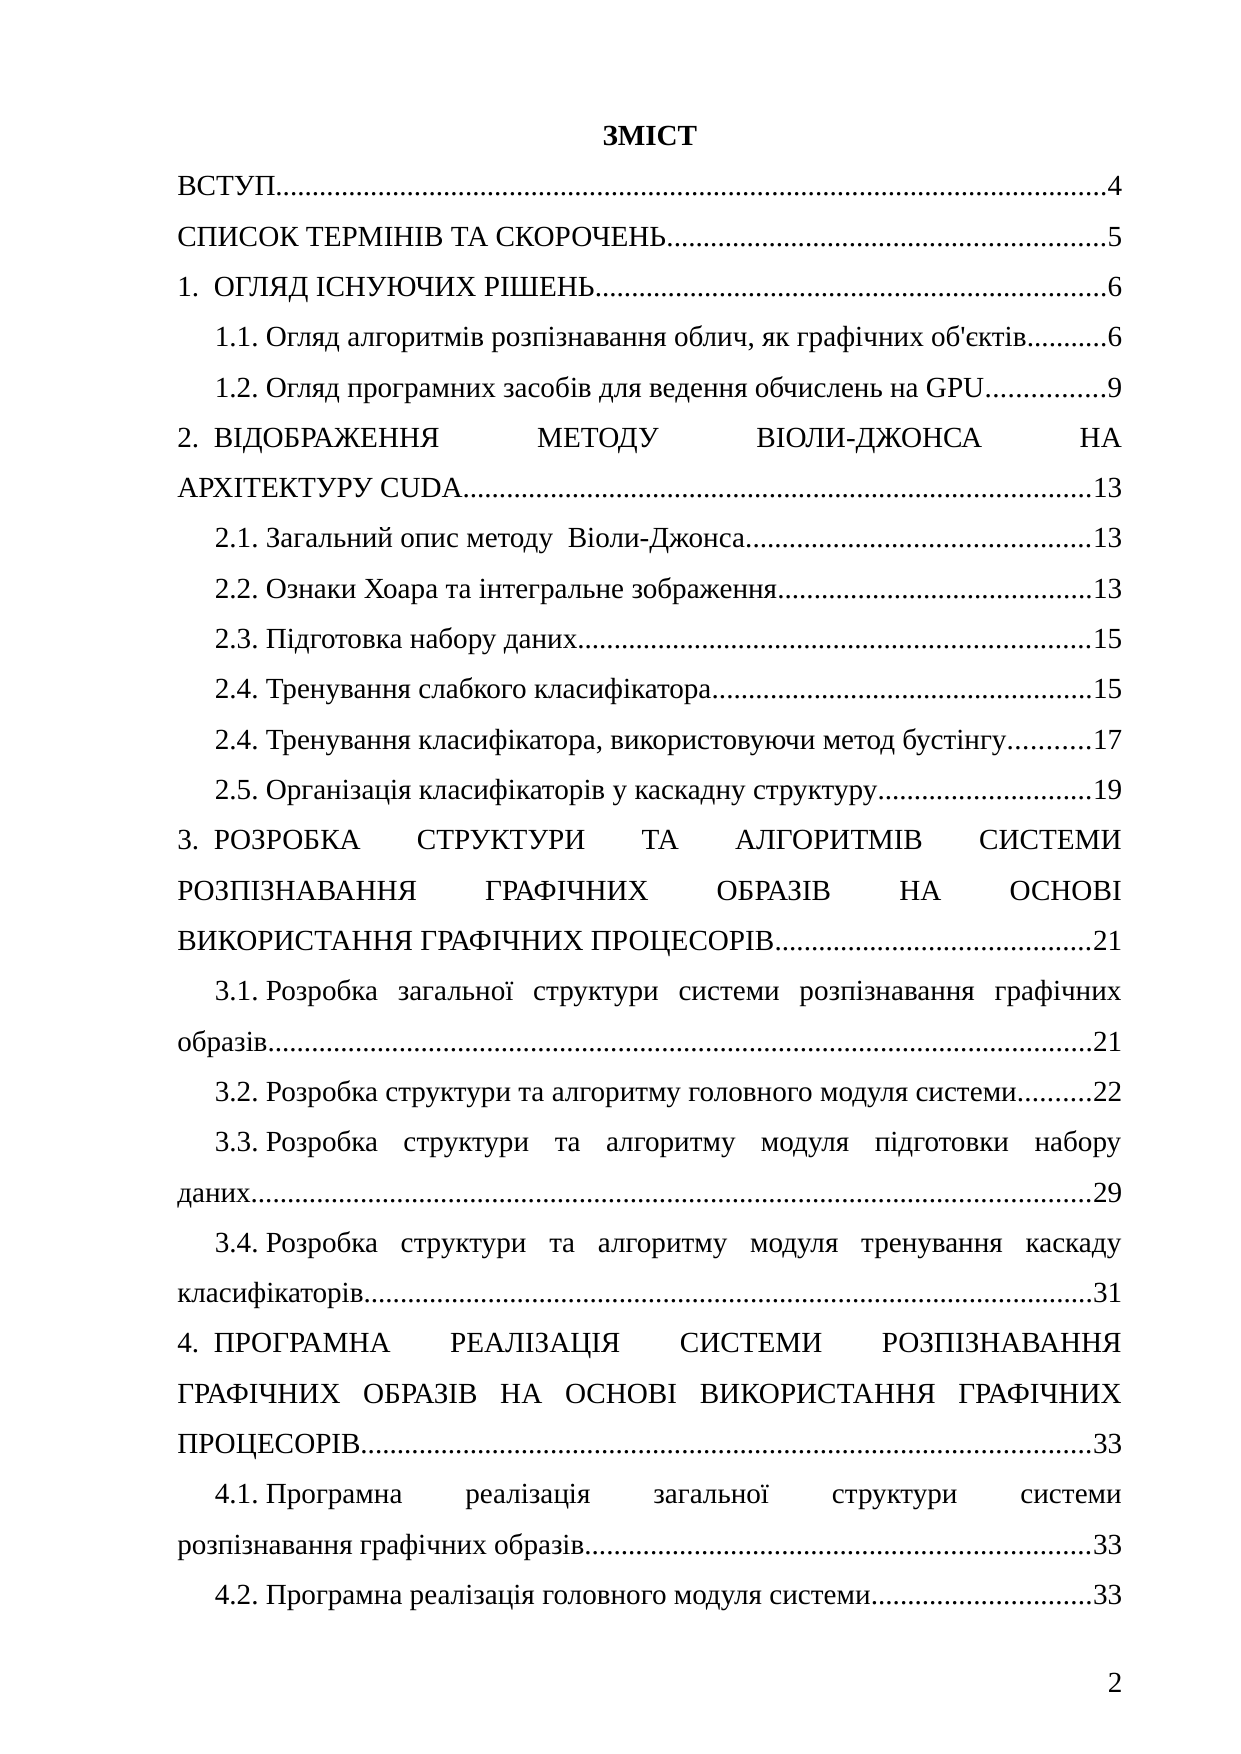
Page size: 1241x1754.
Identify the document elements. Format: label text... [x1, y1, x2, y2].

text 2.2. Ознаки Хоара та інтегральне зображення 13 [177, 571, 1122, 604]
text 2. ВІДОБРАЖЕННЯ МЕТОДУ ВІОЛИ-ДЖОНСА НА АРХІТЕКТУРУ CUDA 13 [177, 420, 1122, 504]
text 1.1. Огляд алгоритмів розпізнавання облич, як графічних об'єктів 6 [177, 319, 1122, 353]
text СПИСОК ТЕРМІНІВ ТА СКОРОЧЕНЬ 5 [177, 219, 1122, 252]
text 4. ПРОГРАМНА РЕАЛІЗАЦІЯ СИСТЕМИ РОЗПІЗНАВАННЯ ГРАФІЧНИХ ОБРАЗІВ НА ОСНОВІ ВИКОРИСТАННЯ ГРАФІЧНИХ ПРОЦЕСОРІВ 33 [177, 1326, 1122, 1460]
text 3.4. Розробка структури та алгоритму модуля тренування каскаду класифікаторів 31 [177, 1225, 1122, 1309]
subtitle ЗМІСТ [177, 118, 1122, 152]
text 1. ОГЛЯД ІСНУЮЧИХ РІШЕНЬ 6 [177, 269, 1122, 303]
text 2.4. Тренування класифікатора, використовуючи метод бустінгу 17 [177, 722, 1122, 755]
text 3. РОЗРОБКА СТРУКТУРИ ТА АЛГОРИТМІВ СИСТЕМИ РОЗПІЗНАВАННЯ ГРАФІЧНИХ ОБРАЗІВ НА ОСНОВІ ВИКОРИСТАННЯ ГРАФІЧНИХ ПРОЦЕСОРІВ 21 [177, 822, 1122, 957]
text 4.1. Програмна реалізація загальної структури системи розпізнавання графічних образів 33 [177, 1477, 1122, 1560]
text 2.1. Загальний опис методу Віоли-Джонса 13 [177, 521, 1122, 554]
text 2.5. Організація класифікаторів у каскадну структуру 19 [177, 772, 1122, 806]
text 2.4. Тренування слабкого класифікатора 15 [177, 672, 1122, 705]
text 4.2. Програмна реалізація головного модуля системи 33 [177, 1577, 1122, 1611]
text 2.3. Підготовка набору даних 15 [177, 621, 1122, 655]
text 3.2. Розробка структури та алгоритму головного модуля системи 22 [177, 1074, 1122, 1108]
text 1.2. Огляд програмних засобів для ведення обчислень на GPU 9 [177, 370, 1122, 403]
text 3.3. Розробка структури та алгоритму модуля підготовки набору даних 29 [177, 1124, 1122, 1208]
text ВСТУП 4 [177, 168, 1122, 202]
text 3.1. Розробка загальної структури системи розпізнавання графічних образів 21 [177, 973, 1122, 1057]
